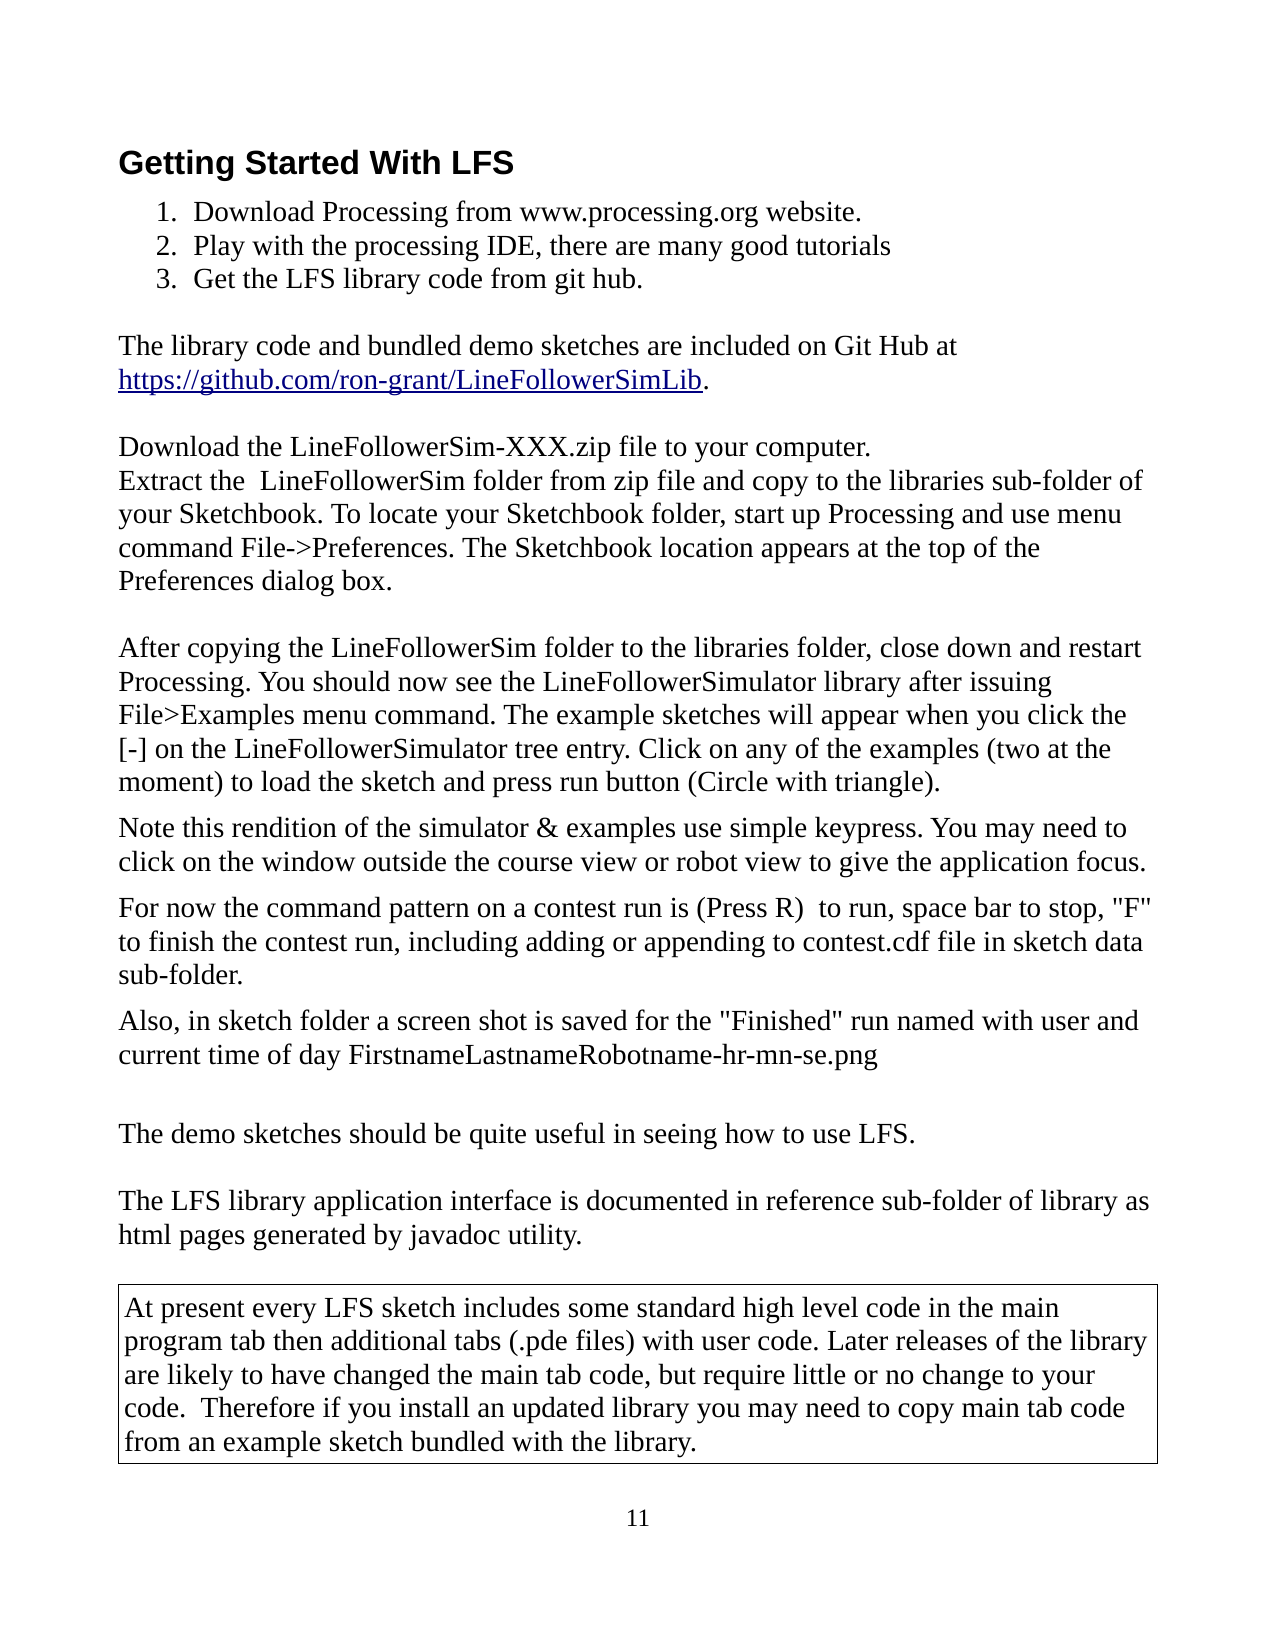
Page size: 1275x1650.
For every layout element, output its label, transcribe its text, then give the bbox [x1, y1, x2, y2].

subtitle Getting Started With LFS [118, 143, 1157, 182]
text Download the LineFollowerSim-XXX.zip file to your computer. [118, 429, 1157, 463]
text For now the command pattern on a contest run is (Press R) to run, space bar to stop, "F" to finish the contest run, including adding or appending to contest.cdf file in sketch data sub-folder. [118, 890, 1157, 991]
text Note this rendition of the simulator & examples use simple keypress. You may need to click on the window outside the course view or robot view to give the application focus. [118, 811, 1157, 878]
text The demo sketches should be quite useful in seeing how to use LFS. [118, 1116, 1157, 1150]
list Download Processing from www.processing.org website. [156, 194, 1157, 228]
text The LFS library application interface is documented in reference sub-folder of library as html pages generated by javadoc utility. [118, 1183, 1157, 1251]
text The library code and bundled demo sketches are included on Git Hub at https://github.com/ron-grant/LineFollowerSimLib. [118, 328, 1157, 396]
text After copying the LineFollowerSim folder to the libraries folder, close down and restart Processing. You should now see the LineFollowerSimulator library after issuing File>Examples menu command. The example sketches will appear when you click the [-] on the LineFollowerSimulator tree entry. Click on any of the examples (two at the moment) to load the sketch and press run button (Circle with triangle). [118, 630, 1157, 798]
text Also, in sketch folder a screen shot is saved for the "Finished" run named with user and current time of day FirstnameLastnameRobotname-hr-mn-se.png [118, 1003, 1157, 1070]
list Get the LFS library code from git hub. [156, 261, 1157, 295]
table_header At present every LFS sketch includes some standard high level code in the main program tab then additional tabs (.pde files) with user code. Later releases of the library are likely to have changed the main tab code, but require little or no change to your code. Therefore if you install an updated library you may need to copy main tab code from an example sketch bundled with the library. [119, 1285, 1157, 1463]
list Play with the processing IDE, there are many good tutorials [156, 228, 1157, 261]
text Extract the LineFollowerSim folder from zip file and copy to the libraries sub-folder of your Sketchbook. To locate your Sketchbook folder, start up Processing and use menu command File->Preferences. The Sketchbook location appears at the top of the Preferences dialog box. [118, 463, 1157, 597]
